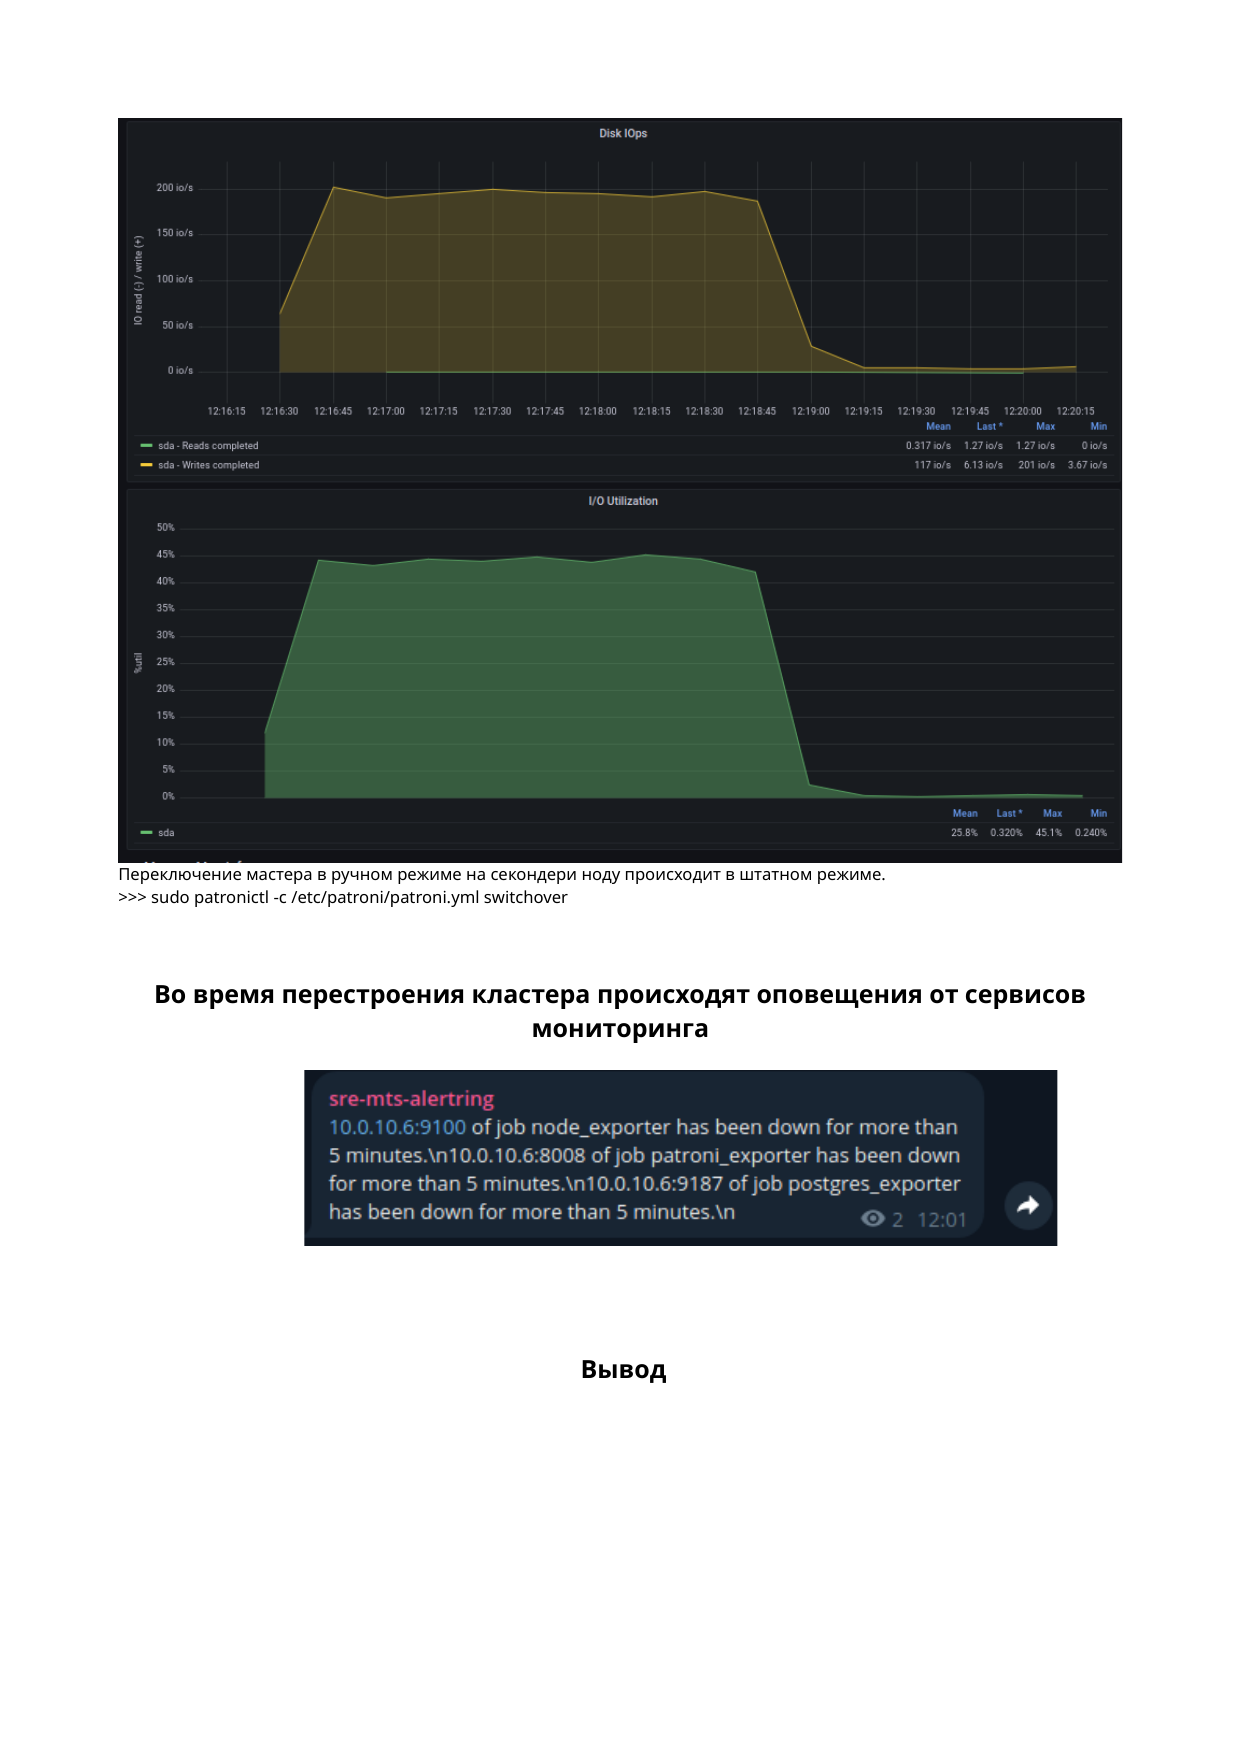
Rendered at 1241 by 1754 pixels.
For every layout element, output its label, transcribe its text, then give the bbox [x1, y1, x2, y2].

text Переключение мастера в ручном режиме на секондери ноду происходит в штатном режиме. [118, 863, 1122, 886]
picture [118, 118, 1123, 863]
text Во время перестроения кластера происходят оповещения от сервисов мониторинга [118, 977, 1122, 1045]
picture [304, 1070, 1058, 1246]
text >>> sudo patronictl -c /etc/patroni/patroni.yml switchover [118, 886, 1122, 908]
text Вывод [118, 1351, 1122, 1385]
